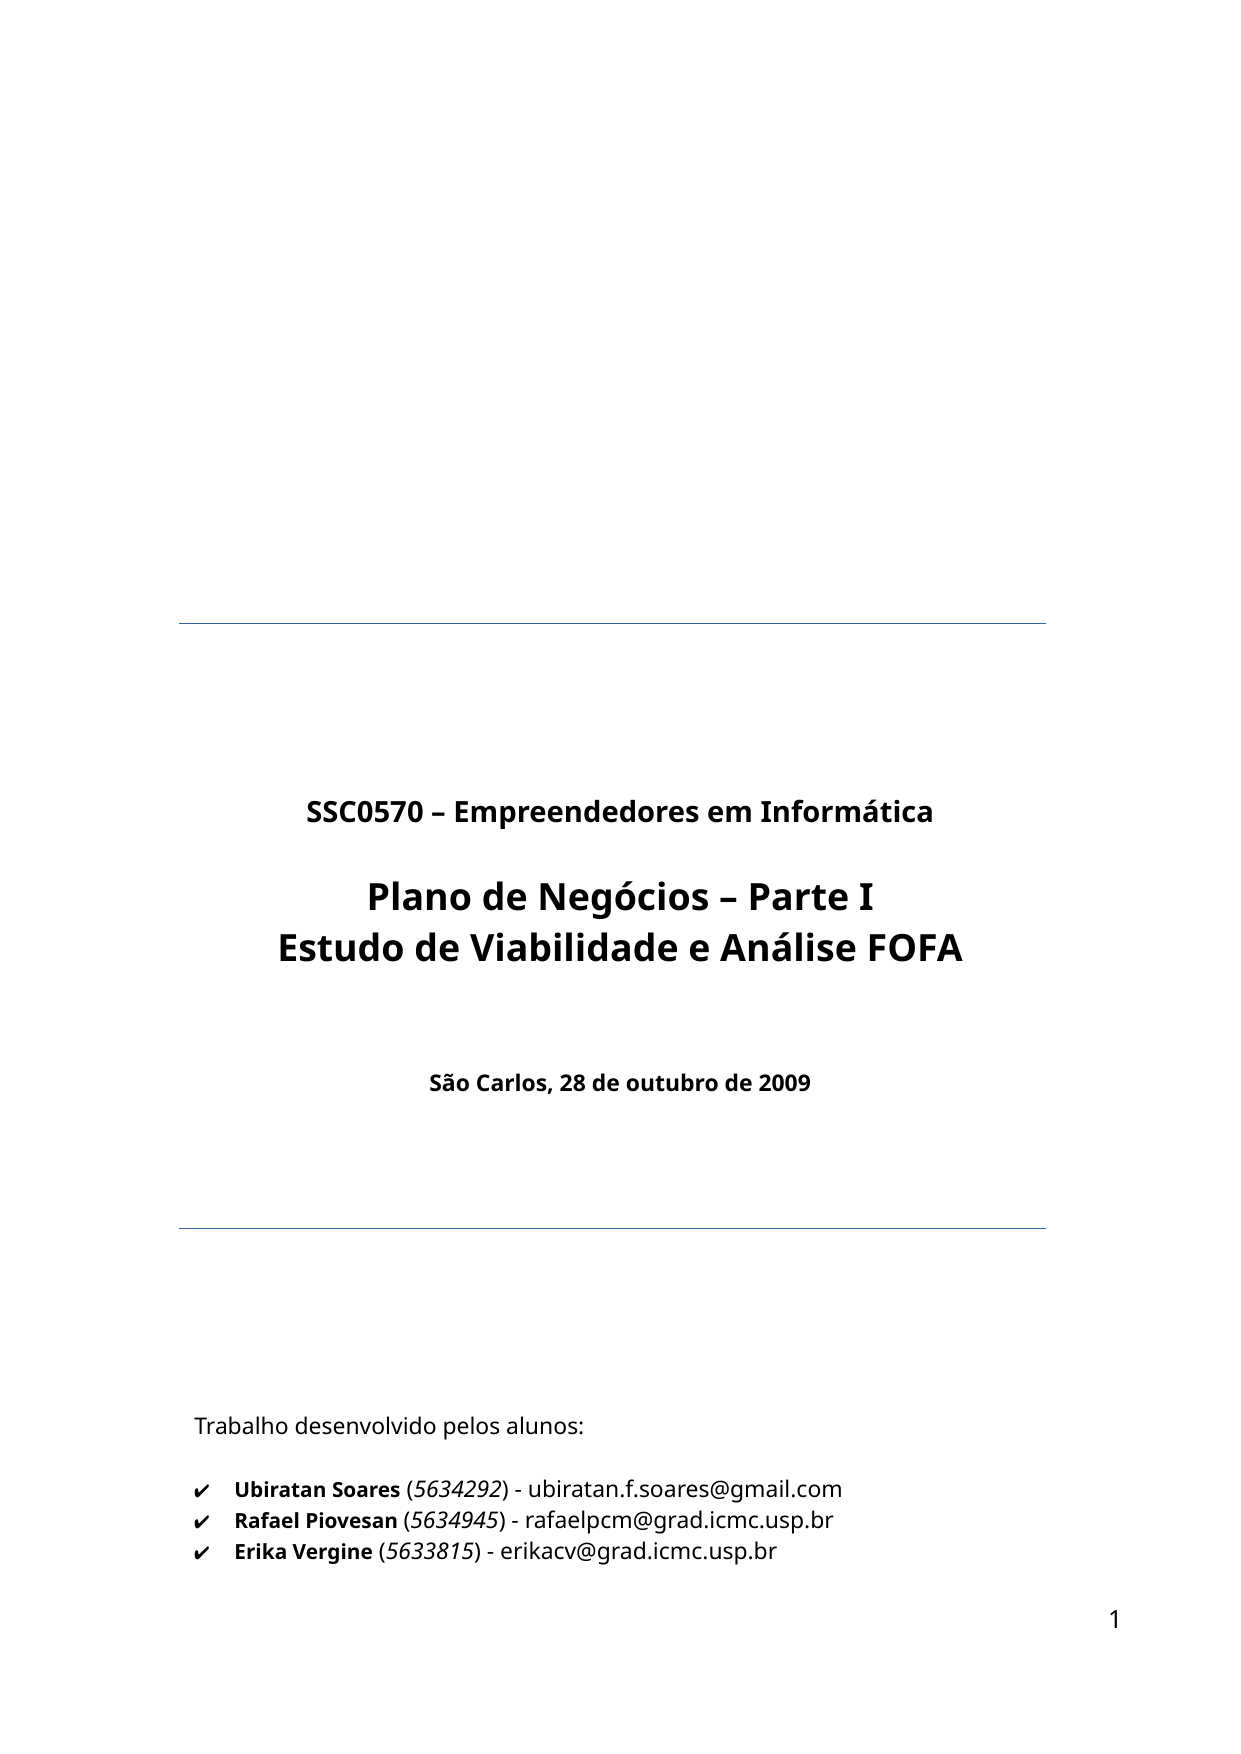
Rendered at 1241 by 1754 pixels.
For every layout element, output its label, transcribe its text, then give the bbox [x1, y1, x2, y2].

text Estudo de Viabilidade e Análise FOFA [118, 922, 1122, 973]
text São Carlos, 28 de outubro de 2009 [118, 1066, 1122, 1098]
list Ubiratan Soares (5634292) - ubiratan.f.soares@gmail.com [118, 1473, 1122, 1504]
text Trabalho desenvolvido pelos alunos: [118, 1410, 1122, 1441]
list Erika Vergine (5633815) - erikacv@grad.icmc.usp.br [118, 1535, 1122, 1566]
list Rafael Piovesan (5634945) - rafaelpcm@grad.icmc.usp.br [118, 1504, 1122, 1535]
text Plano de Negócios – Parte I [118, 871, 1122, 922]
text SSC0570 – Empreendedores em Informática [118, 791, 1122, 831]
